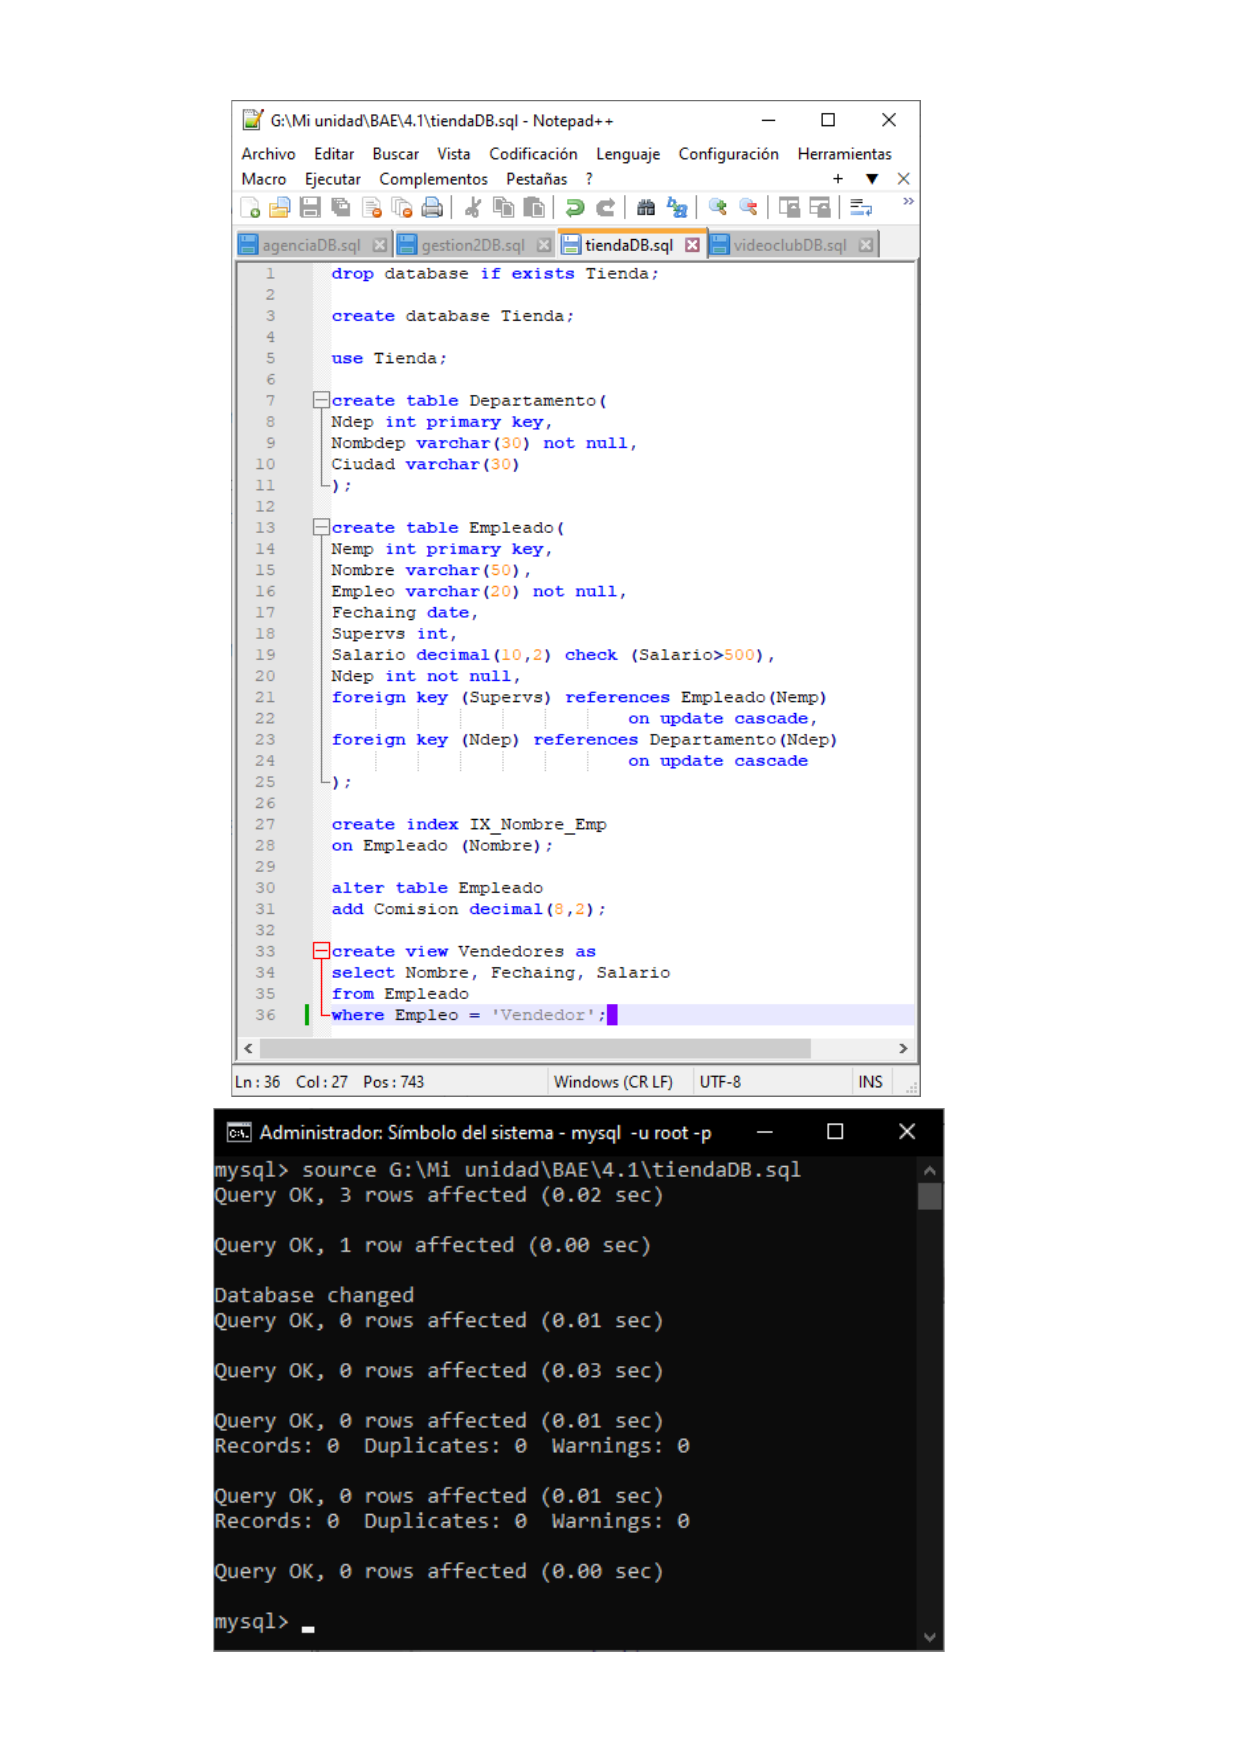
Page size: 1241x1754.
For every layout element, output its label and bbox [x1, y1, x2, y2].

picture [231, 100, 921, 1097]
picture [213, 1108, 945, 1652]
